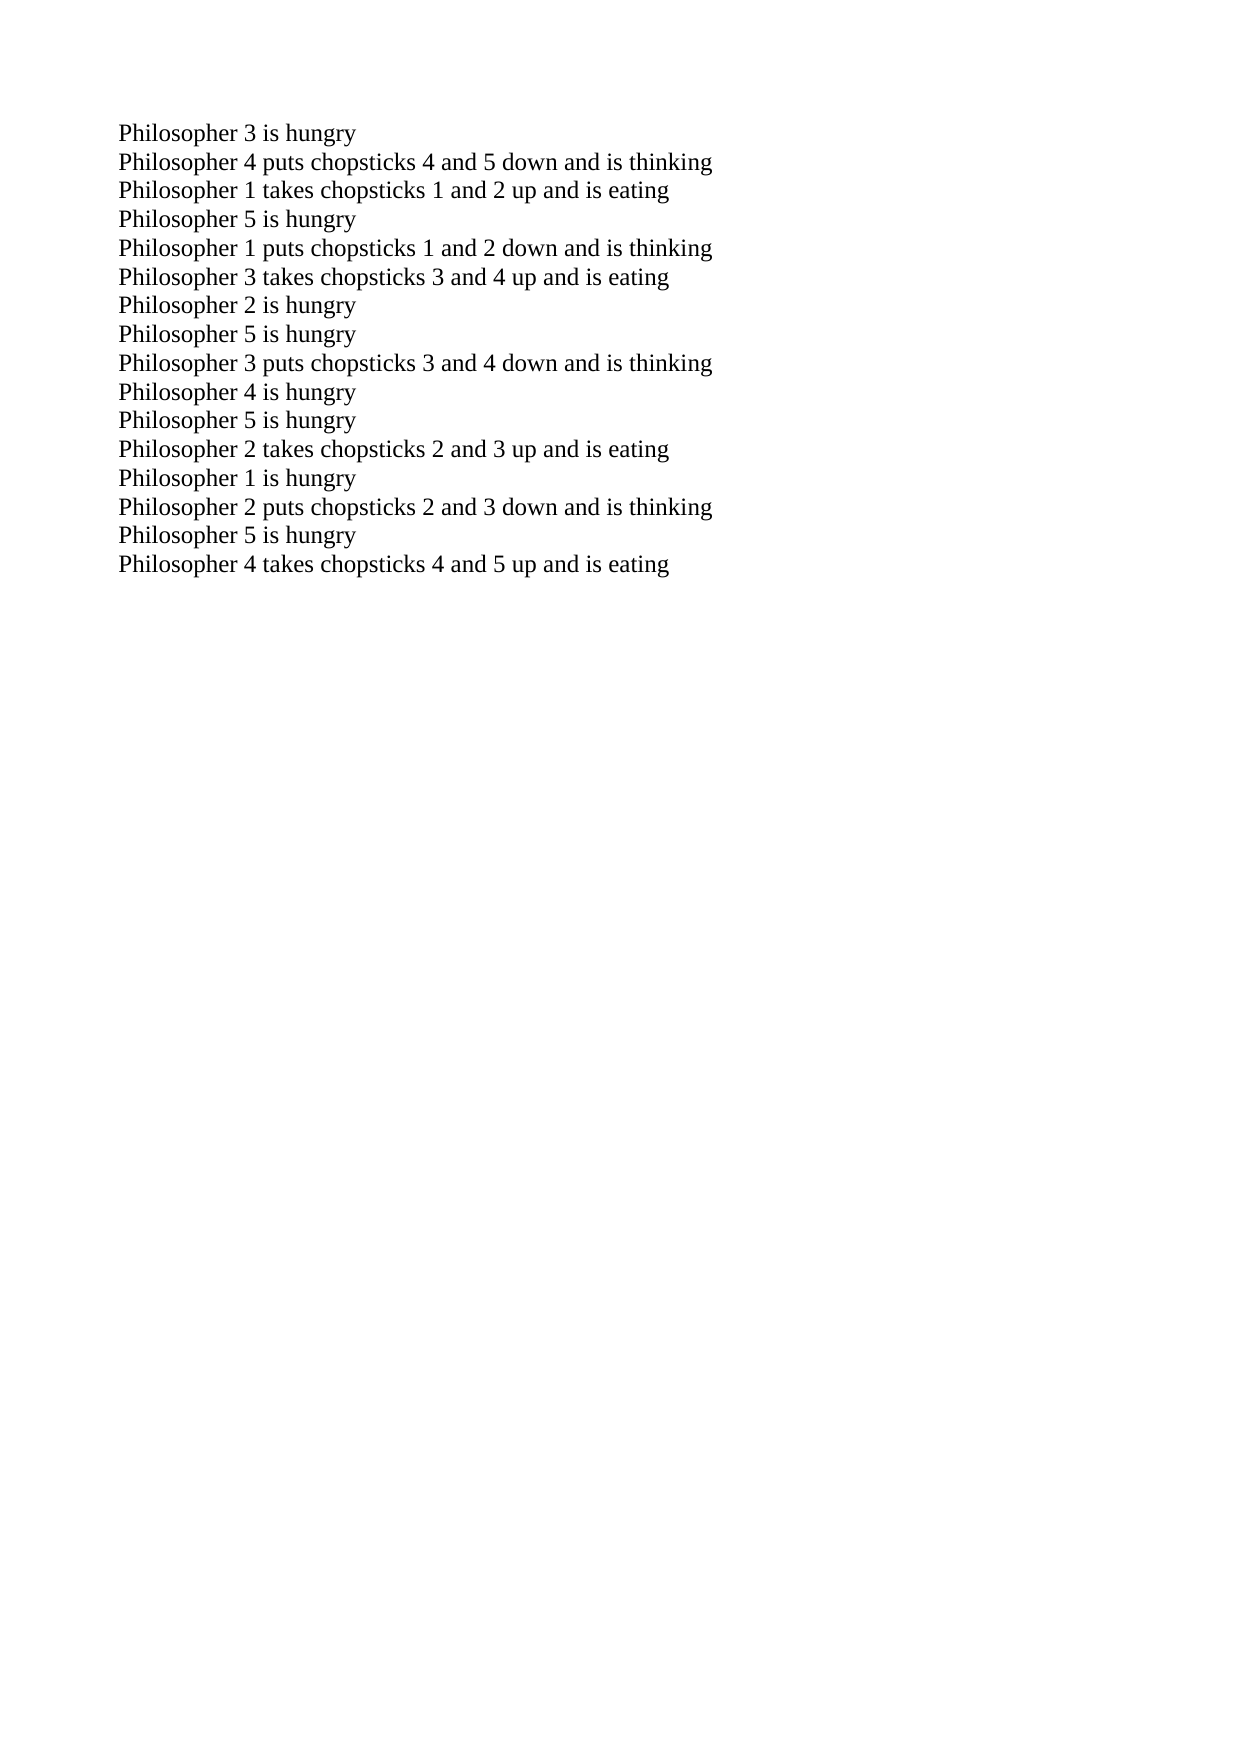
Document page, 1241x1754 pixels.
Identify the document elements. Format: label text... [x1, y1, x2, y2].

text Philosopher 1 puts chopsticks 1 and 2 down and is thinking [118, 233, 1122, 262]
text Philosopher 2 takes chopsticks 2 and 3 up and is eating [118, 434, 1122, 463]
text Philosopher 2 is hungry [118, 291, 1122, 319]
text Philosopher 3 puts chopsticks 3 and 4 down and is thinking [118, 348, 1122, 377]
text Philosopher 5 is hungry [118, 204, 1122, 233]
text Philosopher 5 is hungry [118, 406, 1122, 434]
text Philosopher 1 takes chopsticks 1 and 2 up and is eating [118, 176, 1122, 204]
text Philosopher 5 is hungry [118, 319, 1122, 348]
text Philosopher 1 is hungry [118, 463, 1122, 492]
text Philosopher 2 puts chopsticks 2 and 3 down and is thinking [118, 492, 1122, 521]
text Philosopher 4 takes chopsticks 4 and 5 up and is eating [118, 549, 1122, 578]
text Philosopher 4 puts chopsticks 4 and 5 down and is thinking [118, 147, 1122, 176]
text Philosopher 3 takes chopsticks 3 and 4 up and is eating [118, 262, 1122, 291]
text Philosopher 5 is hungry [118, 521, 1122, 549]
text Philosopher 4 is hungry [118, 377, 1122, 406]
text Philosopher 3 is hungry [118, 118, 1122, 147]
